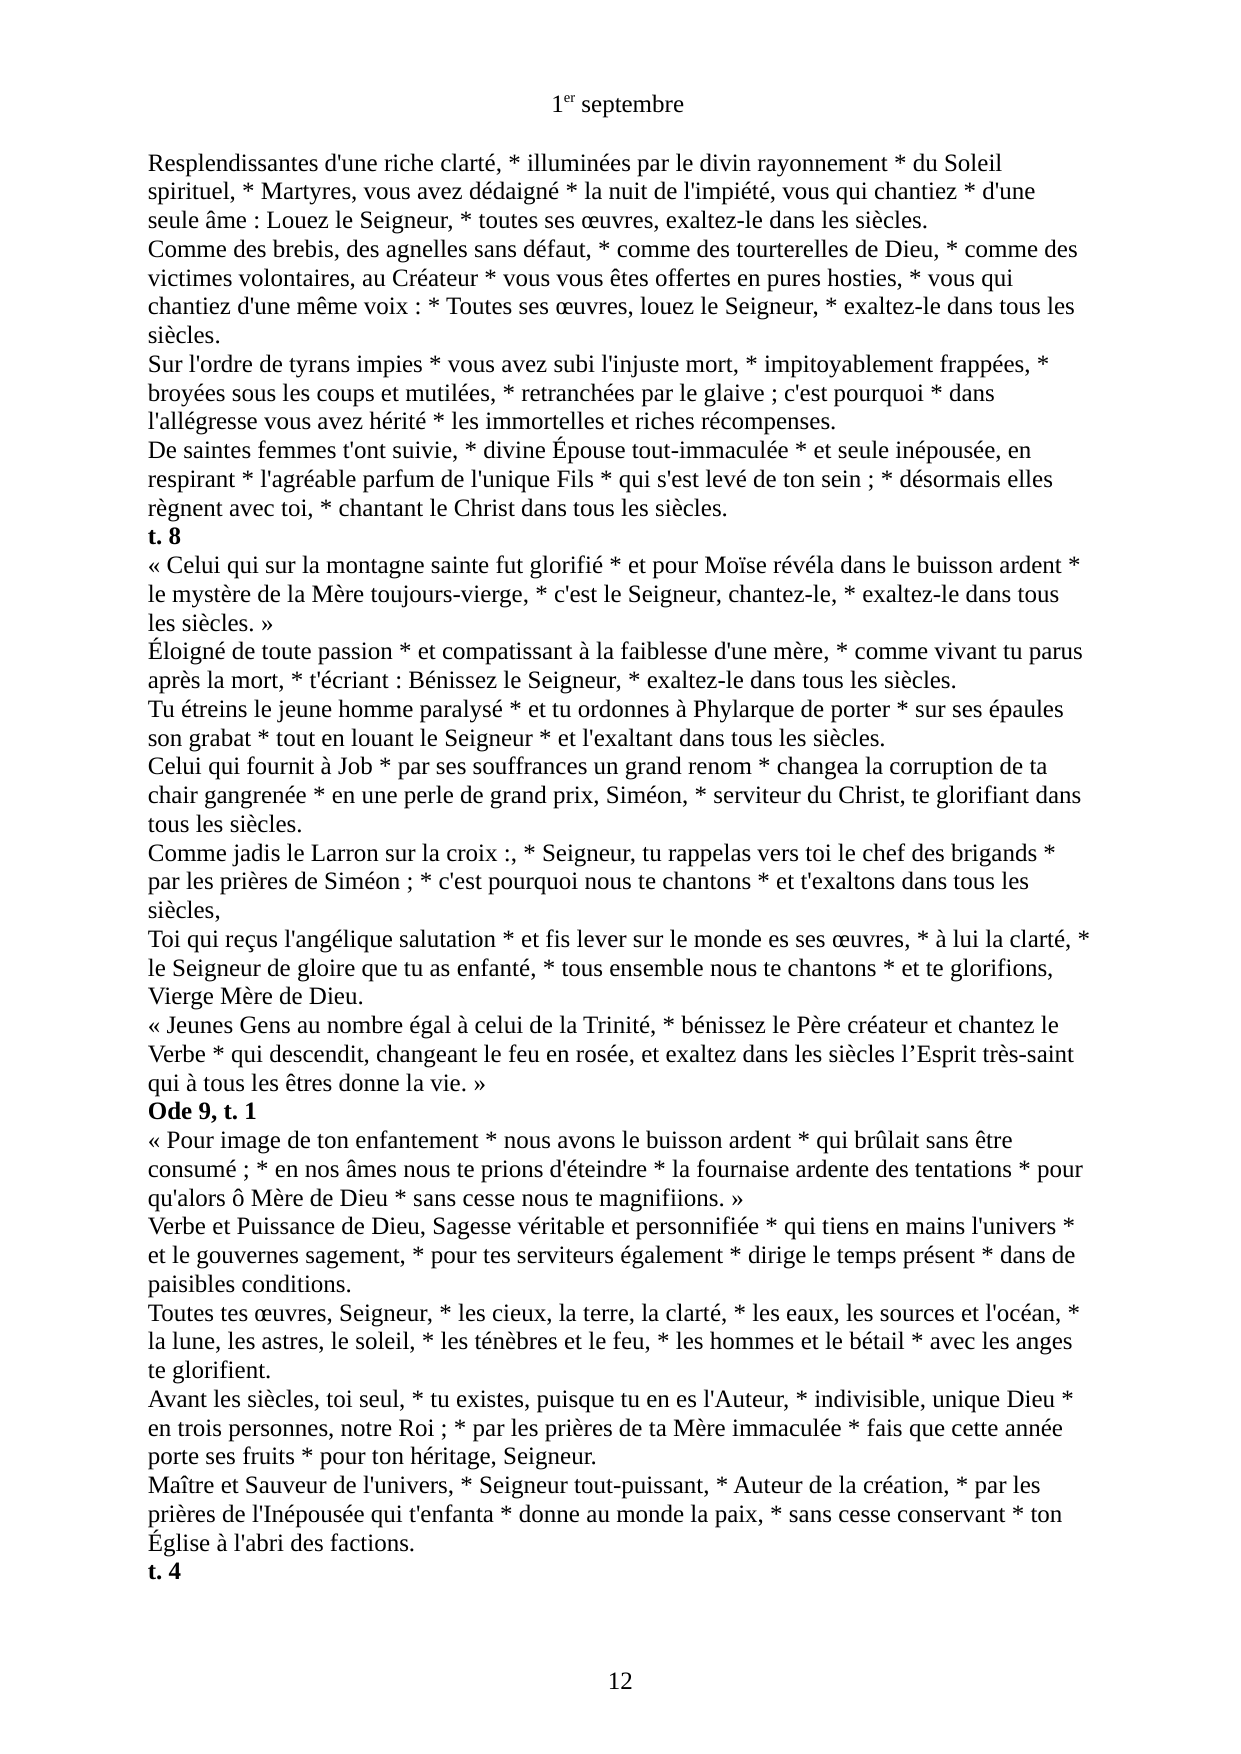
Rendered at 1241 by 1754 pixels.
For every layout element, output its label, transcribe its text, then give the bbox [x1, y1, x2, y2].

text Ode 9, t. 1 [148, 1096, 1092, 1125]
text Celui qui fournit à Job * par ses souffrances un grand renom * changea la corruption de ta chair gangrenée * en une perle de grand prix, Siméon, * serviteur du Christ, te glorifiant dans tous les siècles. [148, 751, 1092, 838]
text Avant les siècles, toi seul, * tu existes, puisque tu en es l'Auteur, * indivisible, unique Dieu * en trois personnes, notre Roi ; * par les prières de ta Mère immaculée * fais que cette année porte ses fruits * pour ton héritage, Seigneur. [148, 1384, 1092, 1470]
text t. 8 [148, 521, 1092, 550]
text Éloigné de toute passion * et compatissant à la faiblesse d'une mère, * comme vivant tu parus après la mort, * t'écriant : Bénissez le Seigneur, * exaltez-le dans tous les siècles. [148, 636, 1092, 694]
text t. 4 [148, 1556, 1092, 1585]
text Comme jadis le Larron sur la croix :, * Seigneur, tu rappelas vers toi le chef des brigands * par les prières de Siméon ; * c'est pourquoi nous te chantons * et t'exaltons dans tous les siècles, [148, 838, 1092, 924]
text Maître et Sauveur de l'univers, * Seigneur tout-puissant, * Auteur de la création, * par les prières de l'Inépousée qui t'enfanta * donne au monde la paix, * sans cesse conservant * ton Église à l'abri des factions. [148, 1470, 1092, 1556]
text Tu étreins le jeune homme paralysé * et tu ordonnes à Phylarque de porter * sur ses épaules son grabat * tout en louant le Seigneur * et l'exaltant dans tous les siècles. [148, 694, 1092, 751]
text Toutes tes œuvres, Seigneur, * les cieux, la terre, la clarté, * les eaux, les sources et l'océan, * la lune, les astres, le soleil, * les ténèbres et le feu, * les hommes et le bétail * avec les anges te glorifient. [148, 1298, 1092, 1384]
text Comme des brebis, des agnelles sans défaut, * comme des tourterelles de Dieu, * comme des victimes volontaires, au Créateur * vous vous êtes offertes en pures hosties, * vous qui chantiez d'une même voix : * Toutes ses œuvres, louez le Seigneur, * exaltez-le dans tous les siècles. [148, 234, 1092, 349]
text Resplendissantes d'une riche clarté, * illuminées par le divin rayonnement * du Soleil spirituel, * Martyres, vous avez dédaigné * la nuit de l'impiété, vous qui chantiez * d'une seule âme : Louez le Seigneur, * toutes ses œuvres, exaltez-le dans les siècles. [148, 148, 1092, 234]
text « Jeunes Gens au nombre égal à celui de la Trinité, * bénissez le Père créateur et chantez le Verbe * qui descendit, changeant le feu en rosée, et exaltez dans les siècles l’Esprit très-saint qui à tous les êtres donne la vie. » [148, 1010, 1092, 1096]
text Verbe et Puissance de Dieu, Sagesse véritable et personnifiée * qui tiens en mains l'univers * et le gouvernes sagement, * pour tes serviteurs également * dirige le temps présent * dans de paisibles conditions. [148, 1211, 1092, 1298]
text De saintes femmes t'ont suivie, * divine Épouse tout-immaculée * et seule inépousée, en respirant * l'agréable parfum de l'unique Fils * qui s'est levé de ton sein ; * désormais elles règnent avec toi, * chantant le Christ dans tous les siècles. [148, 435, 1092, 521]
text Sur l'ordre de tyrans impies * vous avez subi l'injuste mort, * impitoyablement frappées, * broyées sous les coups et mutilées, * retranchées par le glaive ; c'est pourquoi * dans l'allégresse vous avez hérité * les immortelles et riches récompenses. [148, 349, 1092, 435]
text « Celui qui sur la montagne sainte fut glorifié * et pour Moïse révéla dans le buisson ardent * le mystère de la Mère toujours-vierge, * c'est le Seigneur, chantez-le, * exaltez-le dans tous les siècles. » [148, 550, 1092, 636]
text Toi qui reçus l'angélique salutation * et fis lever sur le monde es ses œuvres, * à lui la clarté, * le Seigneur de gloire que tu as enfanté, * tous ensemble nous te chantons * et te glorifions, Vierge Mère de Dieu. [148, 924, 1092, 1010]
text « Pour image de ton enfantement * nous avons le buisson ardent * qui brûlait sans être consumé ; * en nos âmes nous te prions d'éteindre * la fournaise ardente des tentations * pour qu'alors ô Mère de Dieu * sans cesse nous te magnifiions. » [148, 1125, 1092, 1211]
